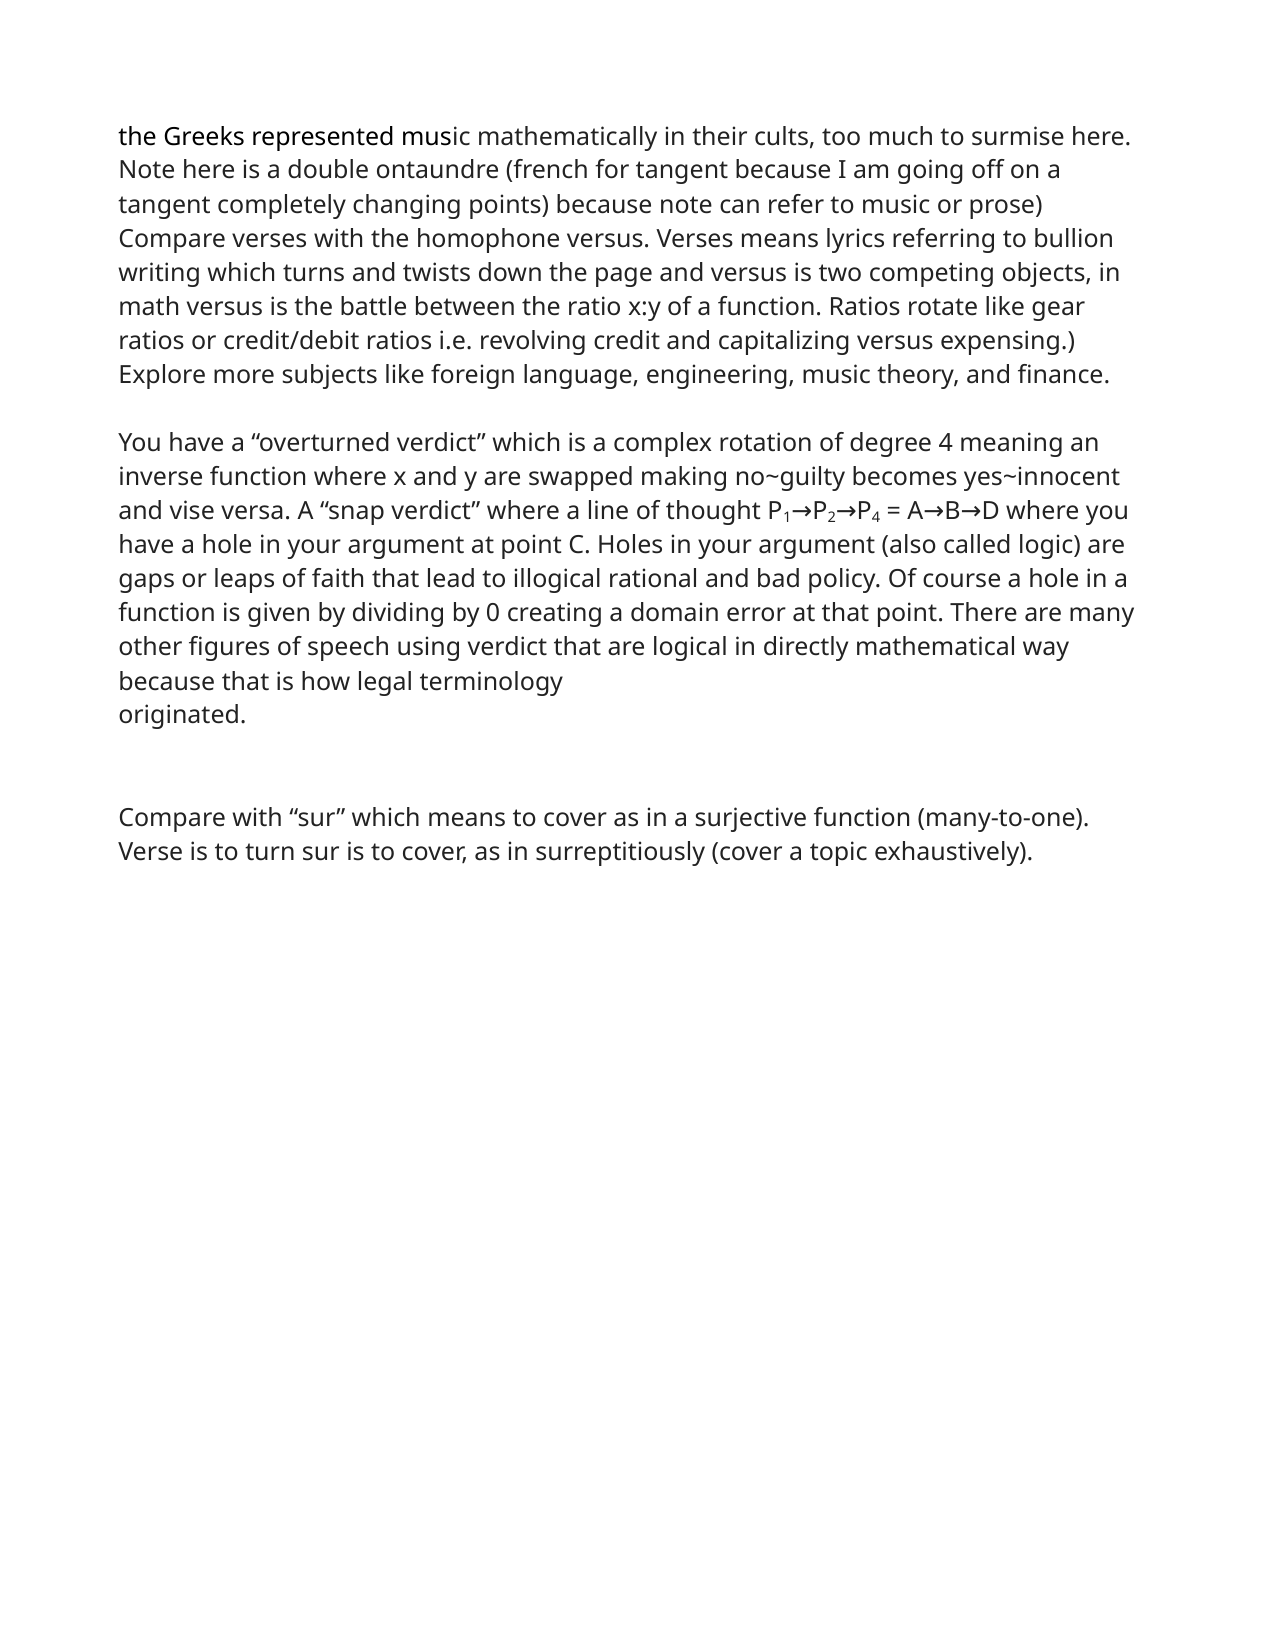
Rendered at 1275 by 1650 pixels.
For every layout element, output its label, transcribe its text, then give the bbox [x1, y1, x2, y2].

text the Greeks represented music mathematically in their cults, too much to surmise here. Note here is a double ontaundre (french for tangent because I am going off on a tangent completely changing points) because note can refer to music or prose) Compare verses with the homophone versus. Verses means lyrics referring to bullion writing which turns and twists down the page and versus is two competing objects, in math versus is the battle between the ratio x:y of a function. Ratios rotate like gear ratios or credit/debit ratios i.e. revolving credit and capitalizing versus expensing.) Explore more subjects like foreign language, engineering, music theory, and finance. [118, 118, 1157, 391]
text Compare with “sur” which means to cover as in a surjective function (many-to-one). Verse is to turn sur is to cover, as in surreptitiously (cover a topic exhaustively). [118, 799, 1157, 867]
text You have a “overturned verdict” which is a complex rotation of degree 4 meaning an inverse function where x and y are swapped making no~guilty becomes yes~innocent and vise versa. A “snap verdict” where a line of thought P1→P2→P4 = A→B→D where you have a hole in your argument at point C. Holes in your argument (also called logic) are gaps or leaps of faith that lead to illogical rational and bad policy. Of course a hole in a function is given by dividing by 0 creating a domain error at that point. There are many other figures of speech using verdict that are logical in directly mathematical way because that is how legal terminology [118, 425, 1157, 697]
text originated. [118, 697, 1157, 731]
